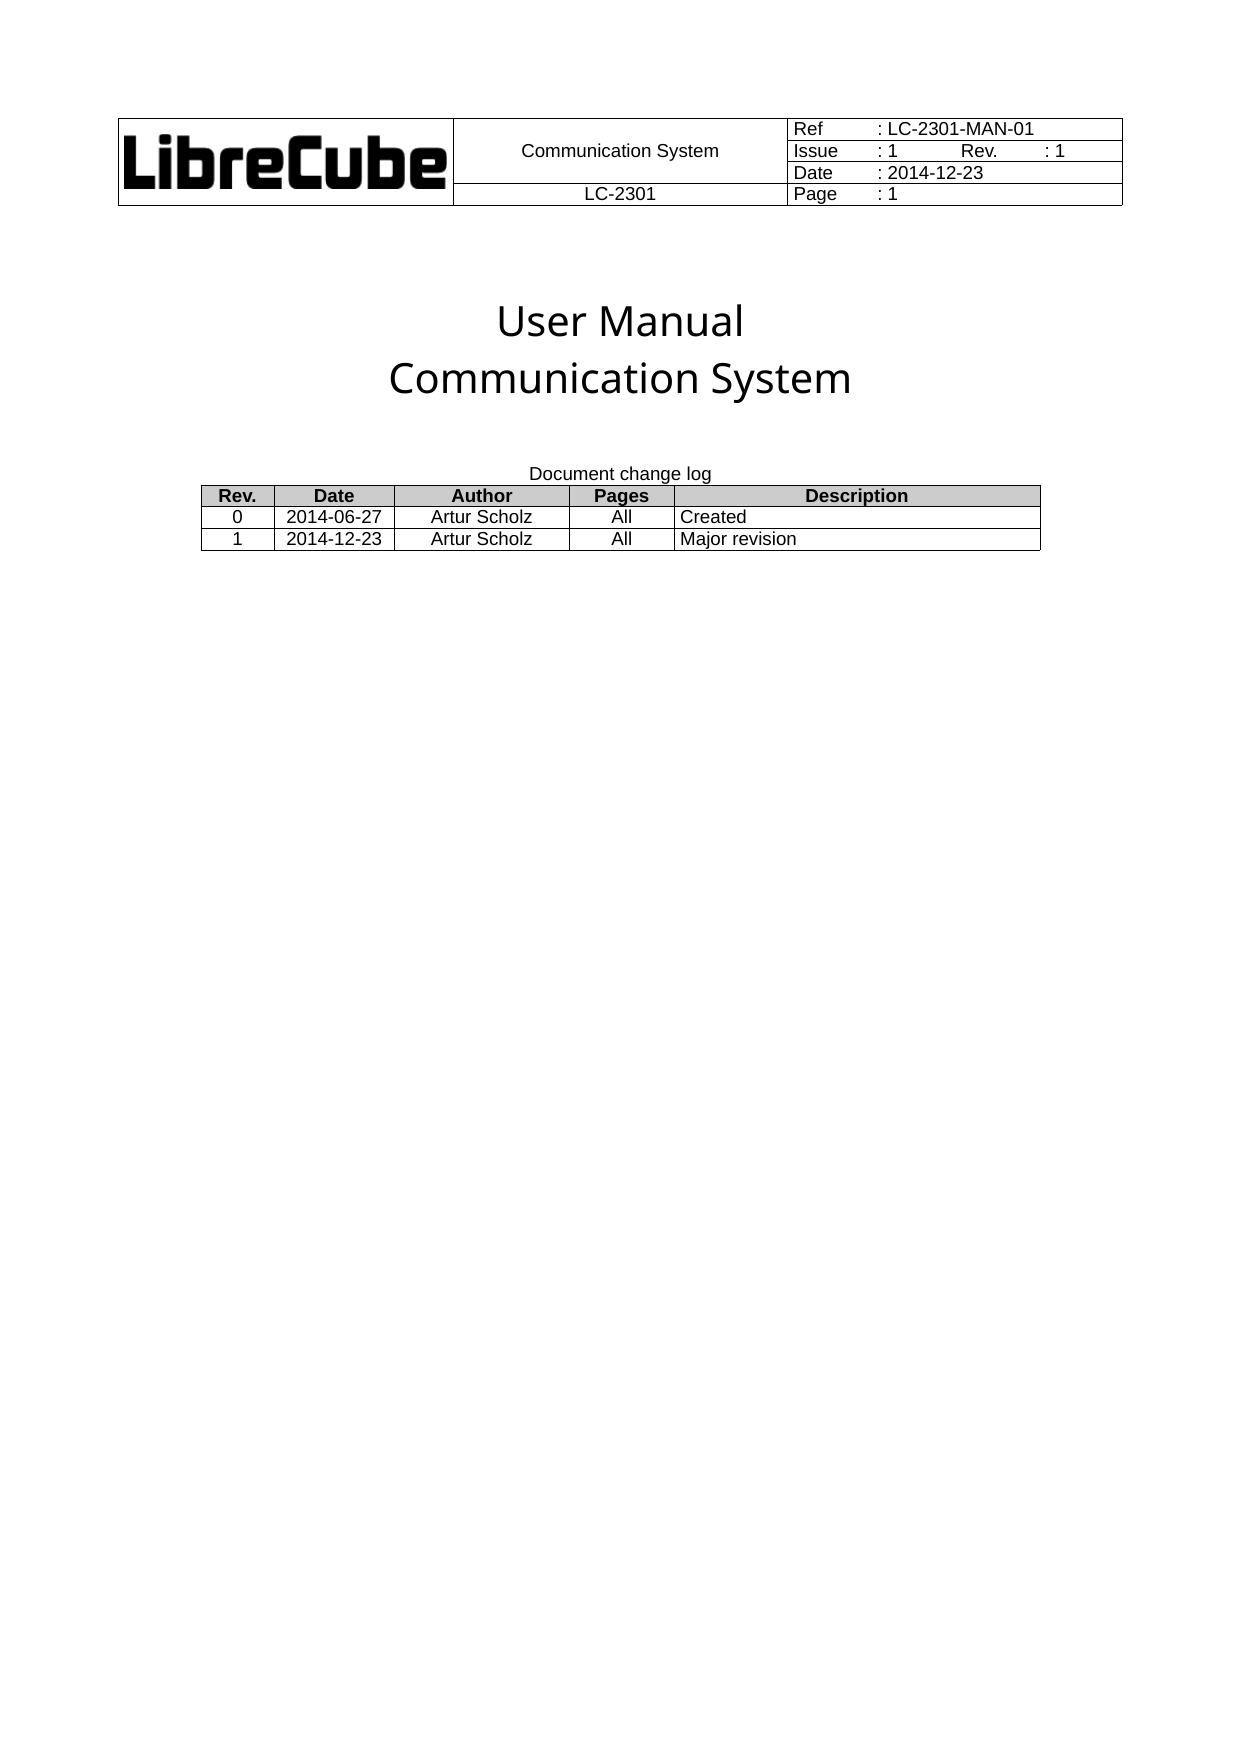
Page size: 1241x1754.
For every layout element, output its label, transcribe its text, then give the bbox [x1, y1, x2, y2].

table_cell Major revision [675, 529, 1040, 549]
table_header Pages [570, 486, 674, 506]
text Communication System [118, 349, 1122, 405]
text User Manual [118, 292, 1122, 349]
table_cell 2014-12-23 [275, 529, 394, 549]
table_header Rev. [202, 486, 274, 506]
table_cell 1 [202, 529, 274, 549]
table_cell All [570, 507, 674, 528]
table_header Author [395, 486, 569, 506]
table_cell All [570, 529, 674, 549]
table_cell Artur Scholz [395, 507, 569, 528]
text Document change log [118, 463, 1122, 484]
table_header Date [275, 486, 394, 506]
table_cell Artur Scholz [395, 529, 569, 549]
table_cell 0 [202, 507, 274, 528]
table_cell 2014-06-27 [275, 507, 394, 528]
table_header Description [675, 486, 1040, 506]
table_cell Created [675, 507, 1040, 528]
picture [124, 134, 447, 189]
